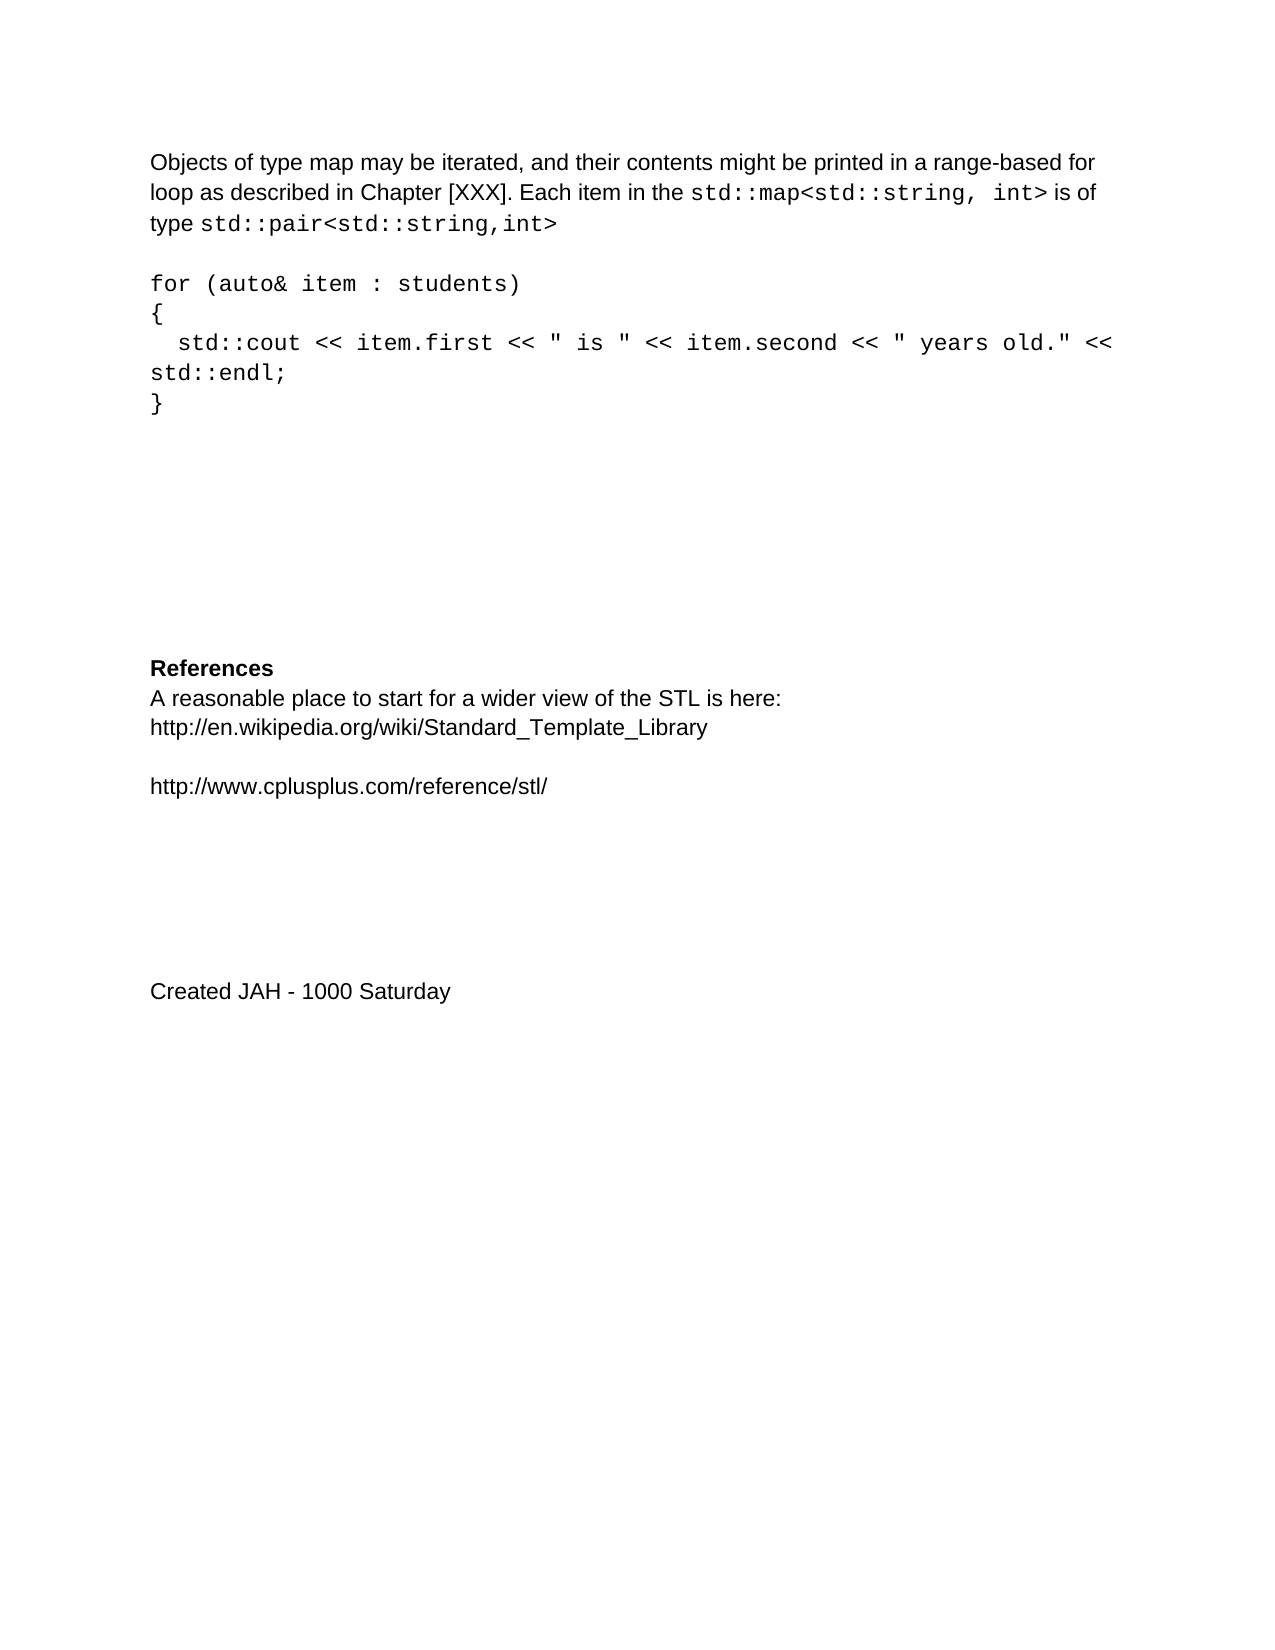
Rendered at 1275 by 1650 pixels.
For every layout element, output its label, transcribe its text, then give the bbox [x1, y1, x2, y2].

text for (auto& item : students) [150, 272, 1125, 298]
text { [150, 302, 1125, 328]
text Objects of type map may be iterated, and their contents might be printed in a range-based for loop as described in Chapter [XXX]. Each item in the std::map<std::string, int> is of type std::pair<std::string,int> [150, 150, 1125, 238]
text http://www.cplusplus.com/reference/stl/ [150, 773, 1125, 799]
text A reasonable place to start for a wider view of the STL is here: http://en.wikipedia.org/wiki/Standard_Template_Library [150, 685, 1125, 740]
text std::cout << item.first << " is " << item.second << " years old." << std::endl; [150, 332, 1125, 387]
text Created JAH - 1000 Saturday [150, 979, 1125, 1005]
text References [150, 656, 1125, 682]
text } [150, 391, 1125, 417]
